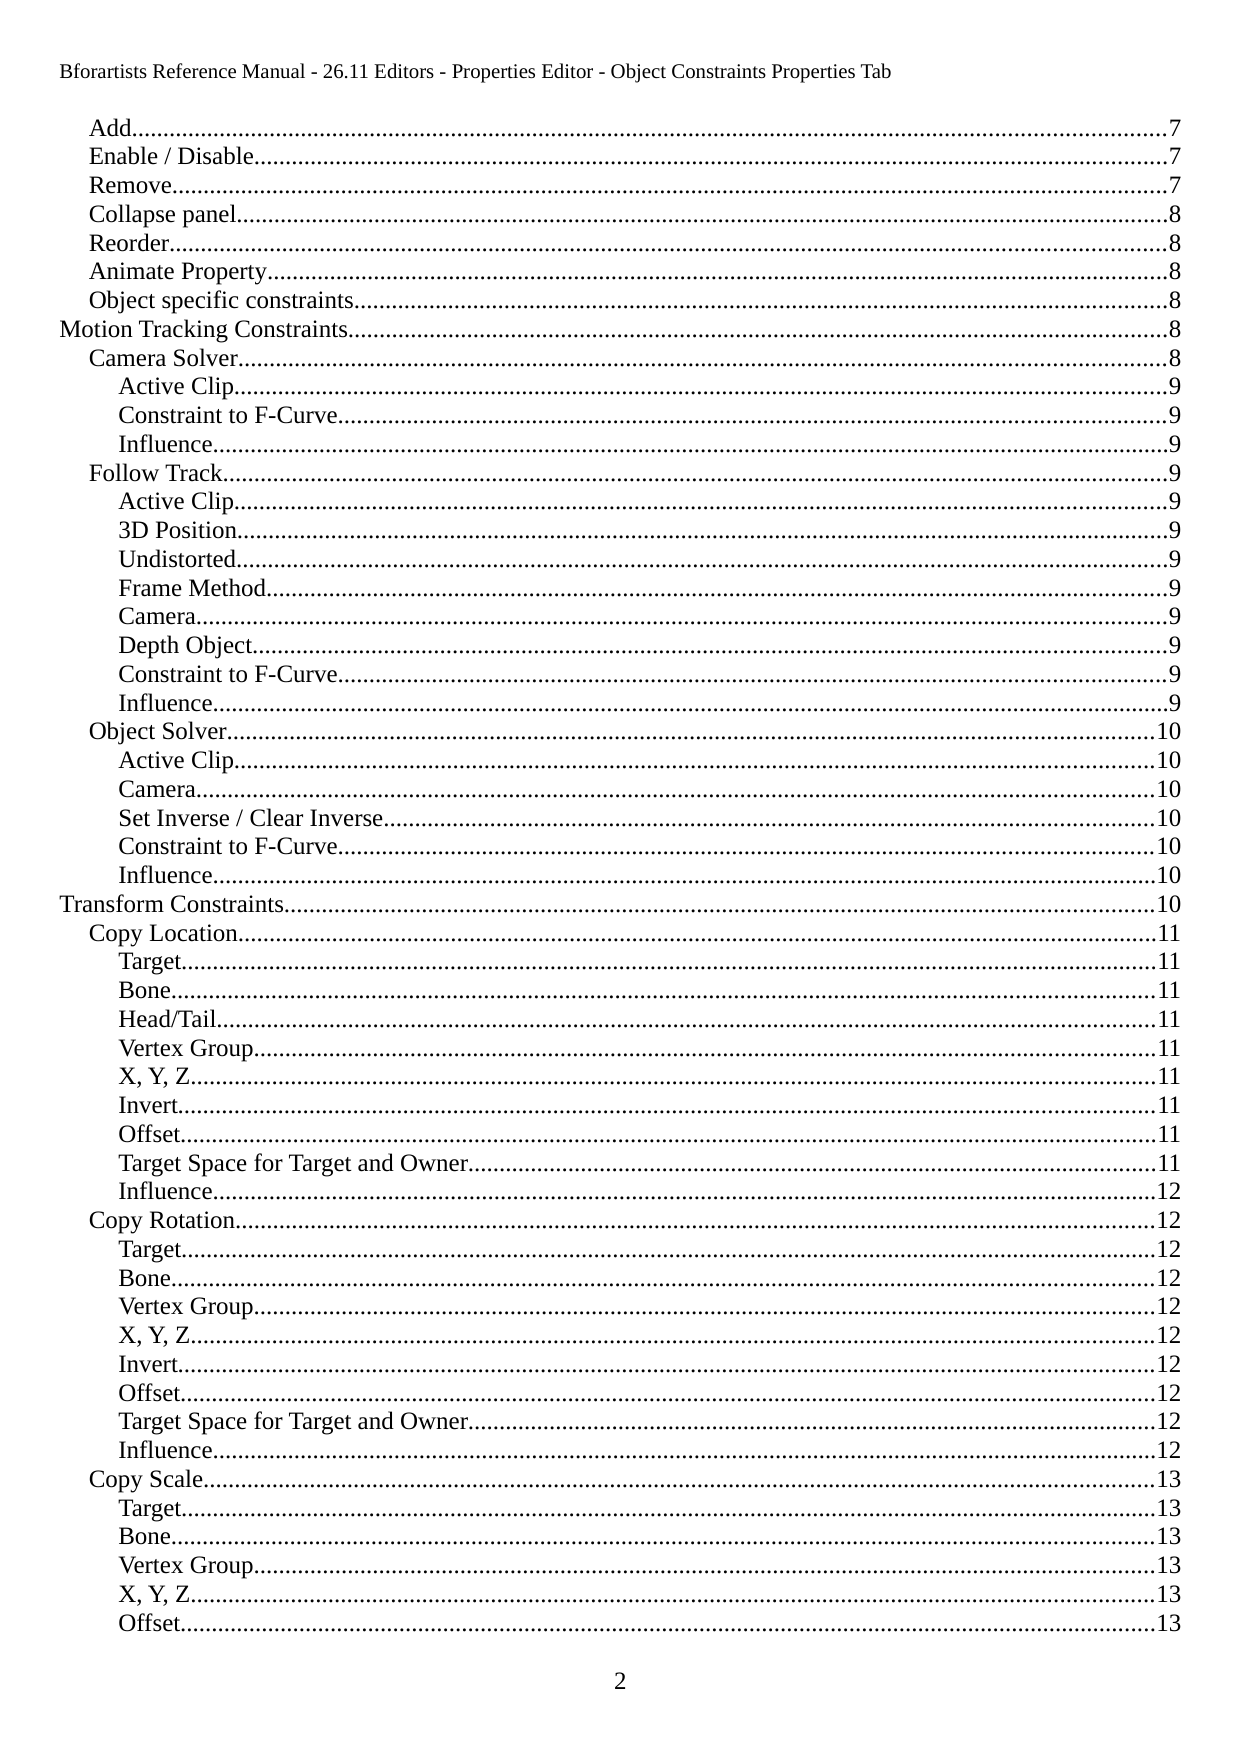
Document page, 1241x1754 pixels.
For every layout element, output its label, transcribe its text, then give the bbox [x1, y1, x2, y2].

text Add 7 [88, 113, 1181, 141]
text Target Space for Target and Owner 12 [118, 1406, 1181, 1435]
text Depth Object 9 [118, 630, 1181, 659]
text Influence 12 [118, 1176, 1181, 1205]
text Bone 12 [118, 1263, 1181, 1291]
text Copy Location 11 [88, 918, 1181, 946]
text Object Solver 10 [88, 716, 1181, 745]
text X, Y, Z 12 [118, 1320, 1181, 1349]
text Offset 12 [118, 1378, 1181, 1406]
text Influence 10 [118, 860, 1181, 889]
text Target Space for Target and Owner 11 [118, 1148, 1181, 1176]
text Camera 10 [118, 774, 1181, 803]
text Head/Tail 11 [118, 1004, 1181, 1033]
text Active Clip 10 [118, 745, 1181, 774]
text Target 11 [118, 946, 1181, 975]
text Remove 7 [88, 170, 1181, 199]
text Copy Scale 13 [88, 1464, 1181, 1493]
text Bone 11 [118, 975, 1181, 1004]
text Set Inverse / Clear Inverse 10 [118, 803, 1181, 831]
text Object specific constraints 8 [88, 285, 1181, 314]
text Influence 9 [118, 688, 1181, 716]
text Vertex Group 12 [118, 1291, 1181, 1320]
text Vertex Group 13 [118, 1550, 1181, 1579]
text Target 13 [118, 1493, 1181, 1521]
text Collapse panel 8 [88, 199, 1181, 228]
text Invert 12 [118, 1349, 1181, 1378]
text Motion Tracking Constraints 8 [59, 314, 1181, 343]
text X, Y, Z 13 [118, 1579, 1181, 1608]
text Animate Property 8 [88, 256, 1181, 285]
text Copy Rotation 12 [88, 1205, 1181, 1234]
text Active Clip 9 [118, 371, 1181, 400]
text Constraint to F-Curve 9 [118, 659, 1181, 688]
text Enable / Disable 7 [88, 141, 1181, 170]
text X, Y, Z 11 [118, 1061, 1181, 1090]
text Frame Method 9 [118, 573, 1181, 601]
text Transform Constraints 10 [59, 889, 1181, 918]
text Follow Track 9 [88, 458, 1181, 486]
text Undistorted 9 [118, 544, 1181, 573]
text Reorder 8 [88, 228, 1181, 256]
text Active Clip 9 [118, 486, 1181, 515]
text Bone 13 [118, 1521, 1181, 1550]
text Constraint to F-Curve 10 [118, 831, 1181, 860]
text Influence 9 [118, 429, 1181, 458]
text 3D Position 9 [118, 515, 1181, 544]
text Camera 9 [118, 601, 1181, 630]
text Influence 12 [118, 1435, 1181, 1464]
text Camera Solver 8 [88, 343, 1181, 371]
text Target 12 [118, 1234, 1181, 1263]
text Constraint to F-Curve 9 [118, 400, 1181, 429]
text Vertex Group 11 [118, 1033, 1181, 1061]
text Invert 11 [118, 1090, 1181, 1119]
text Offset 13 [118, 1608, 1181, 1636]
text Offset 11 [118, 1119, 1181, 1148]
